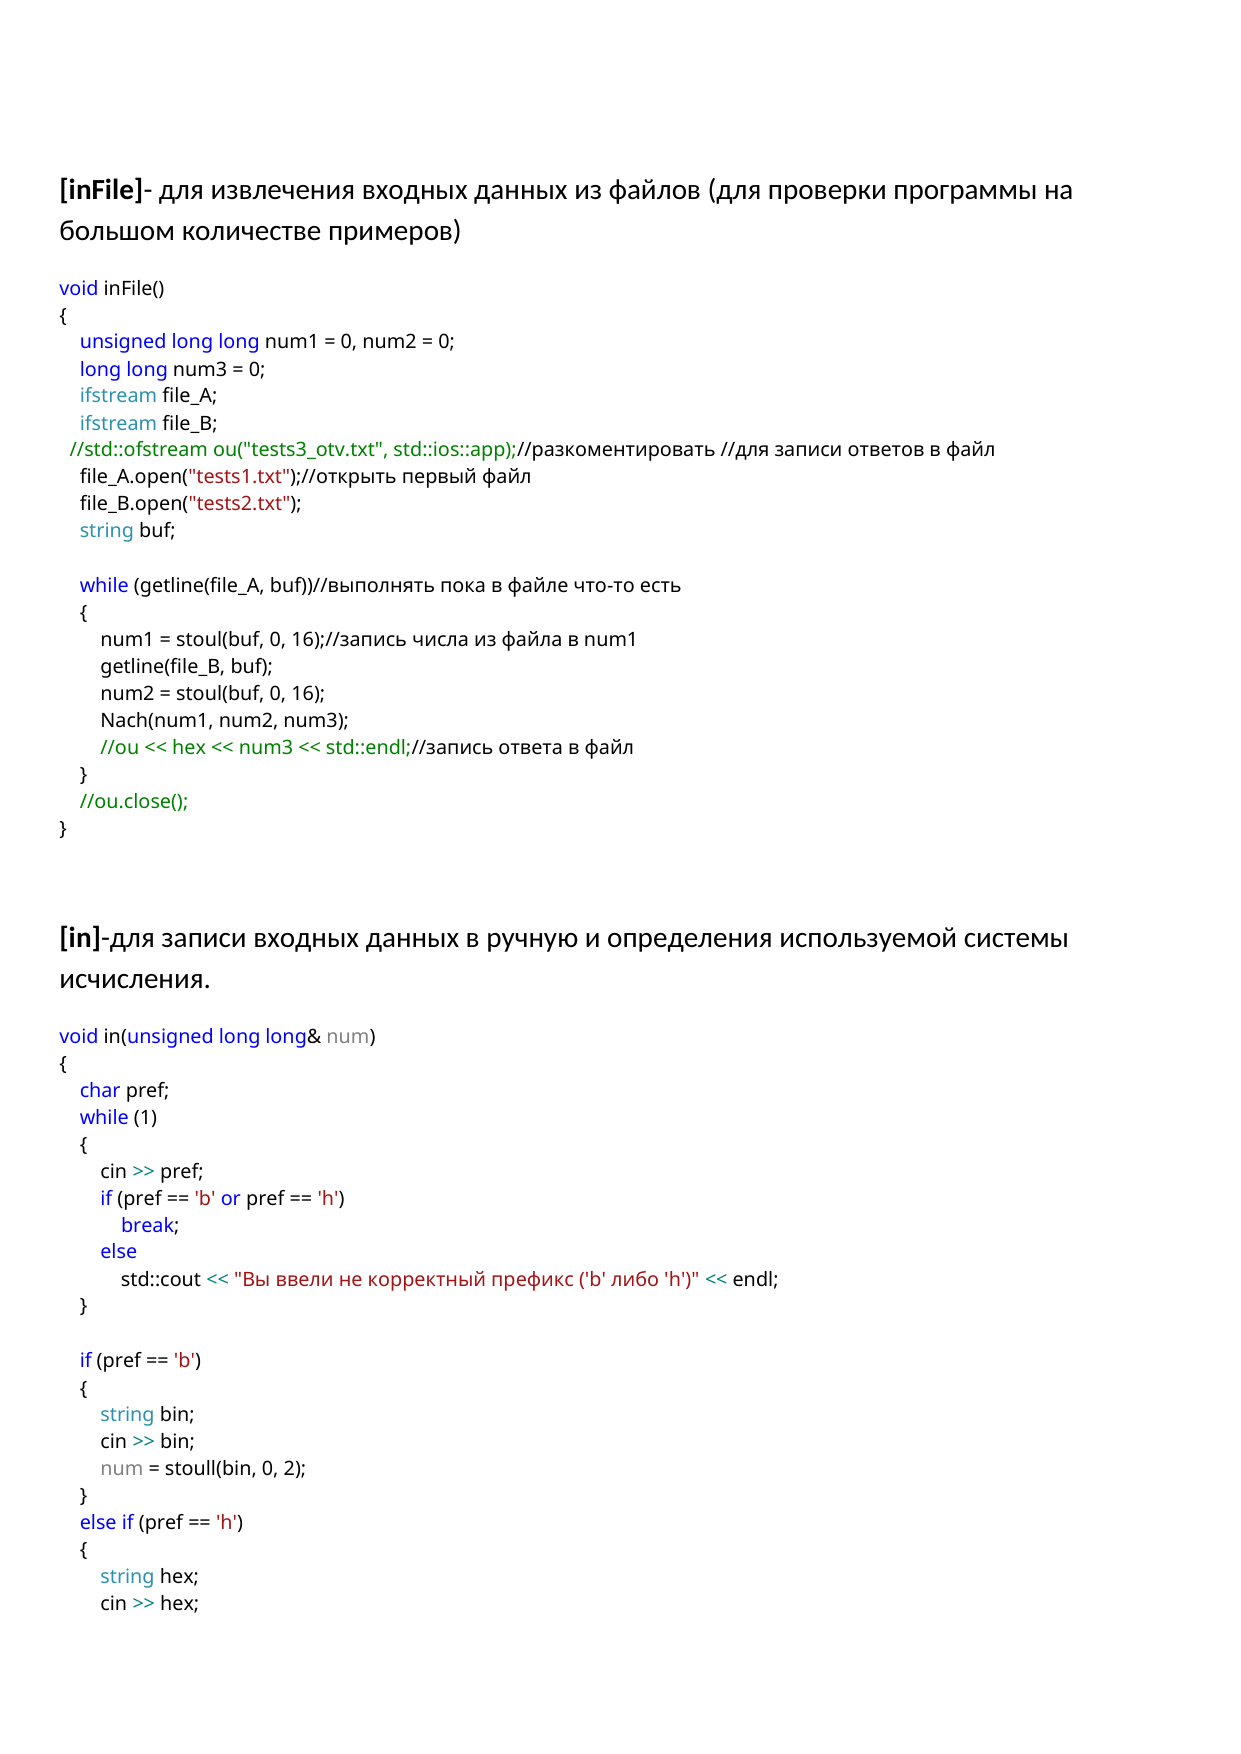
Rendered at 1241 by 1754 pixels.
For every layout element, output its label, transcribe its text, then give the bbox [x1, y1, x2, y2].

text file_A.open("tests1.txt");//открыть первый файл [59, 463, 1181, 490]
text string buf; [59, 517, 1181, 544]
text long long num3 = 0; [59, 355, 1181, 382]
text } [59, 1482, 1181, 1509]
text while (getline(file_A, buf))//выполнять пока в файле что-то есть [59, 572, 1181, 599]
text } [59, 761, 1181, 787]
text Nach(num1, num2, num3); [59, 707, 1181, 733]
text unsigned long long num1 = 0, num2 = 0; [59, 328, 1181, 355]
text else [59, 1238, 1181, 1265]
text { [59, 301, 1181, 328]
text cin >> hex; [59, 1589, 1181, 1617]
text else if (pref == 'h') [59, 1509, 1181, 1536]
text //ou.close(); [59, 787, 1181, 814]
text getline(file_B, buf); [59, 653, 1181, 679]
text } [59, 1292, 1181, 1319]
text string bin; [59, 1401, 1181, 1428]
text break; [59, 1211, 1181, 1238]
text //ou << hex << num3 << std::endl;//запись ответа в файл [59, 733, 1181, 761]
text num1 = stoul(buf, 0, 16);//запись числа из файла в num1 [59, 626, 1181, 653]
text cin >> pref; [59, 1157, 1181, 1184]
text string hex; [59, 1563, 1181, 1589]
text void in(unsigned long long& num) [59, 1022, 1181, 1049]
text [in]-для записи входных данных в ручную и определения используемой системы исчисления. [59, 919, 1181, 996]
text std::cout << "Вы ввели не корректный префикс ('b' либо 'h')" << endl; [59, 1265, 1181, 1292]
text ifstream file_A; [59, 382, 1181, 409]
text while (1) [59, 1103, 1181, 1130]
text cin >> bin; [59, 1428, 1181, 1455]
text { [59, 1049, 1181, 1076]
text file_B.open("tests2.txt"); [59, 490, 1181, 517]
text { [59, 599, 1181, 626]
text { [59, 1536, 1181, 1563]
text num = stoull(bin, 0, 2); [59, 1455, 1181, 1482]
text if (pref == 'b' or pref == 'h') [59, 1184, 1181, 1211]
text if (pref == 'b') [59, 1347, 1181, 1374]
text [inFile]- для извлечения входных данных из файлов (для проверки программы на большом количестве примеров) [59, 171, 1181, 248]
text } [59, 814, 1181, 841]
text num2 = stoul(buf, 0, 16); [59, 679, 1181, 707]
text { [59, 1374, 1181, 1401]
text { [59, 1130, 1181, 1157]
text ifstream file_B; [59, 409, 1181, 436]
text //std::ofstream ou("tests3_otv.txt", std::ios::app);//разкоментировать //для записи ответов в файл [59, 436, 1181, 463]
text char pref; [59, 1076, 1181, 1103]
text void inFile() [59, 274, 1181, 301]
